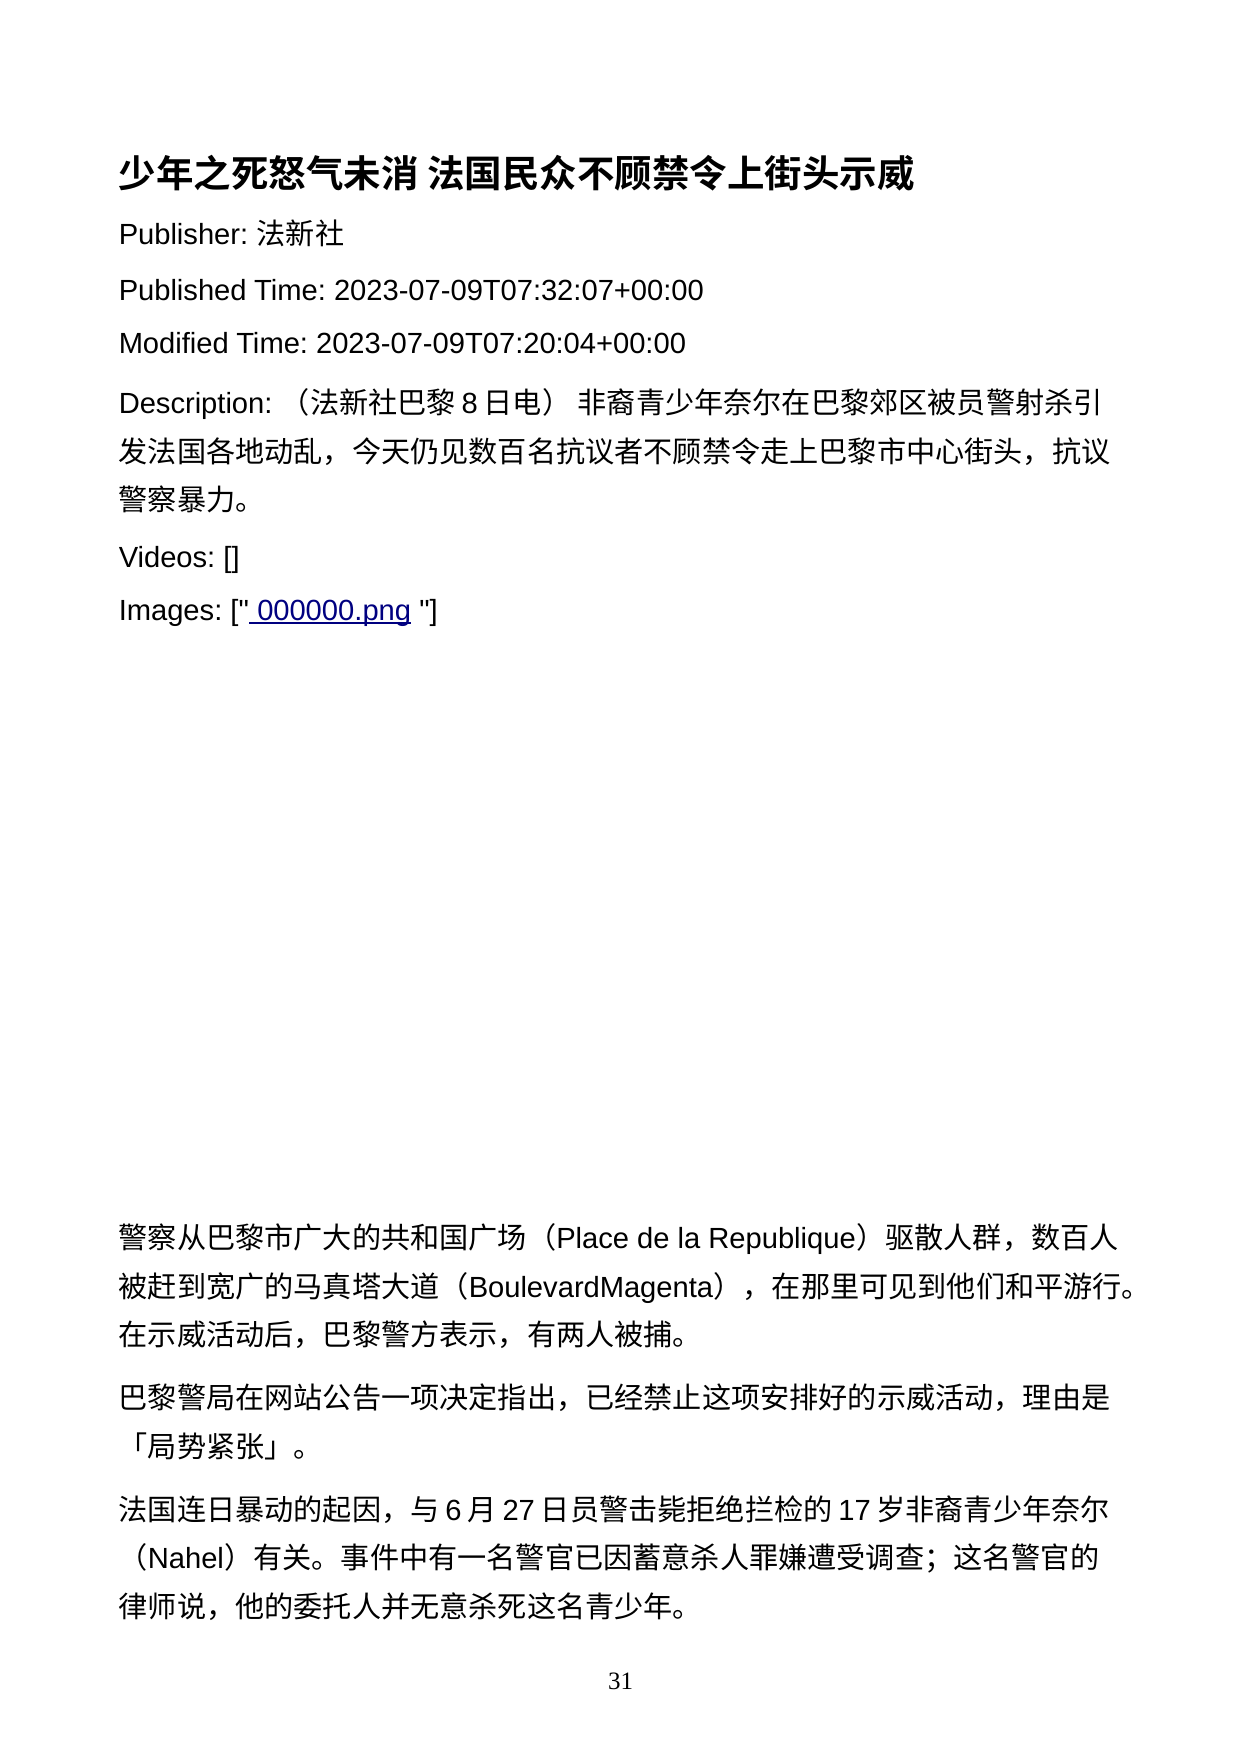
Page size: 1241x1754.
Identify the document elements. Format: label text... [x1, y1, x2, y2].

subtitle 少年之死怒气未消 法国民众不顾禁令上街头示威 [118, 143, 1122, 198]
text Modified Time: 2023-07-09T07:20:04+00:00 [118, 327, 1122, 360]
text Description: （法新社巴黎8日电） 非裔青少年奈尔在巴黎郊区被员警射杀引发法国各地动乱，今天仍见数百名抗议者不顾禁令走上巴黎市中心街头，抗议警察暴力。 [118, 380, 1122, 519]
text Images: [" 000000.png "] [118, 593, 1122, 627]
text Published Time: 2023-07-09T07:32:07+00:00 [118, 273, 1122, 307]
text 法国连日暴动的起因，与6月27日员警击毙拒绝拦检的17岁非裔青少年奈尔（Nahel）有关。事件中有一名警官已因蓄意杀人罪嫌遭受调查；这名警官的律师说，他的委托人并无意杀死这名青少年。 [118, 1486, 1122, 1626]
text Videos: [] [118, 540, 1122, 573]
text 巴黎警局在网站公告一项决定指出，已经禁止这项安排好的示威活动，理由是「局势紧张」。 [118, 1375, 1122, 1466]
text Publisher: 法新社 [118, 210, 1122, 253]
text 警察从巴黎市广大的共和国广场（Place de la Republique）驱散人群，数百人被赶到宽广的马真塔大道（BoulevardMagenta），在那里可见到他们和平游行。在示威活动后，巴黎警方表示，有两人被捕。 [118, 1214, 1122, 1354]
